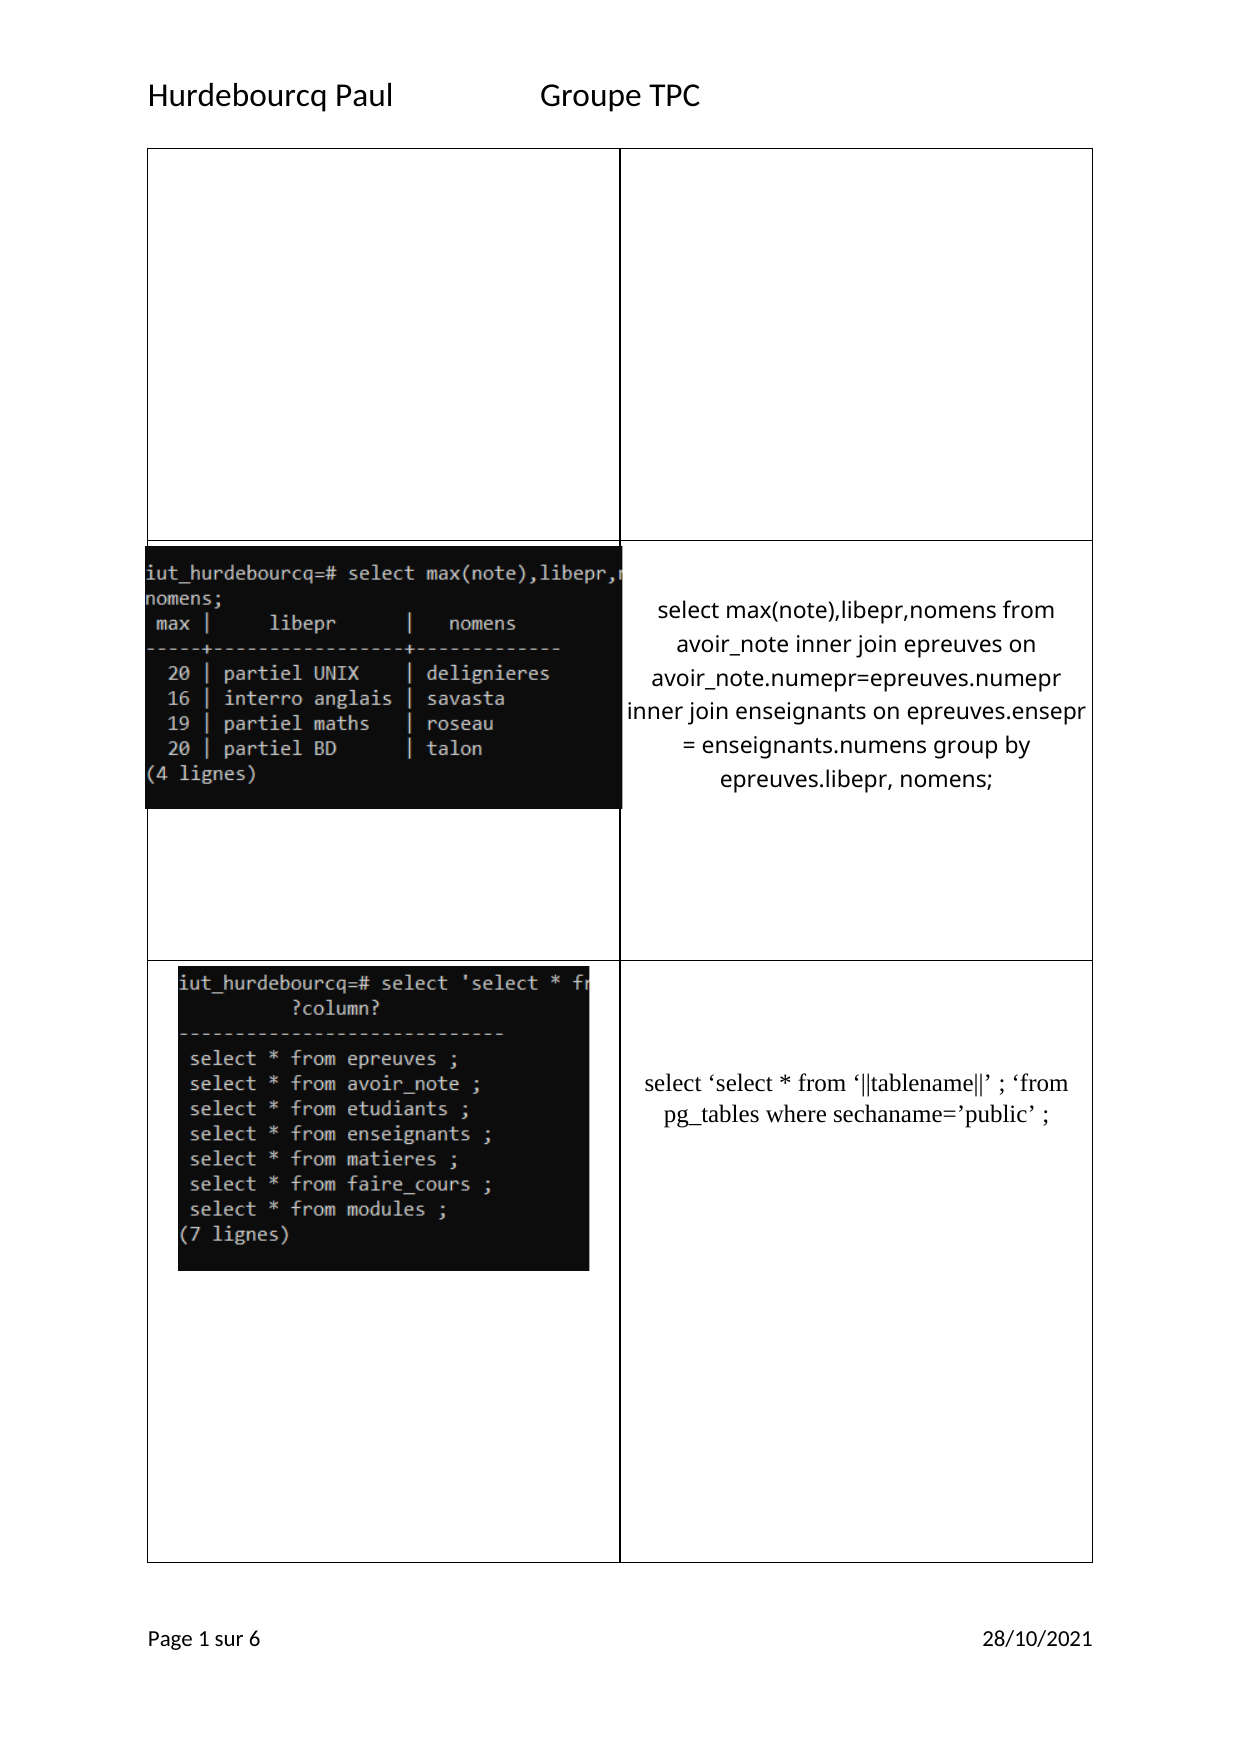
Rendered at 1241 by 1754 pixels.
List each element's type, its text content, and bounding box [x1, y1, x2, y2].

table_cell [148, 961, 619, 1562]
table_cell select ‘select * from ‘||tablename||’ ; ‘from pg_tables where sechaname=’public’ ; [621, 961, 1092, 1562]
table_cell [148, 809, 619, 960]
picture [145, 546, 623, 809]
picture [178, 966, 590, 1271]
table_cell select max(note),libepr,nomens from avoir_note inner join epreuves on avoir_note.numepr=epreuves.numepr inner join enseignants on epreuves.ensepr = enseignants.numens group by epreuves.libepr, nomens; [621, 541, 1092, 960]
table_cell [148, 541, 619, 546]
table_cell select avg(note),nometu,nommat from etudiants inner join avoir_note on etudiants.numetu=avoir_note.numetu inner join epreuves on avoir_note.numepr = epreuves.numepr inner join matieres on epreuves.matepr = matieres.nummat group by matieres.nummat,etudiants.nometu order by etudiants.nometu asc; [621, 149, 1092, 539]
table_cell [148, 149, 619, 539]
